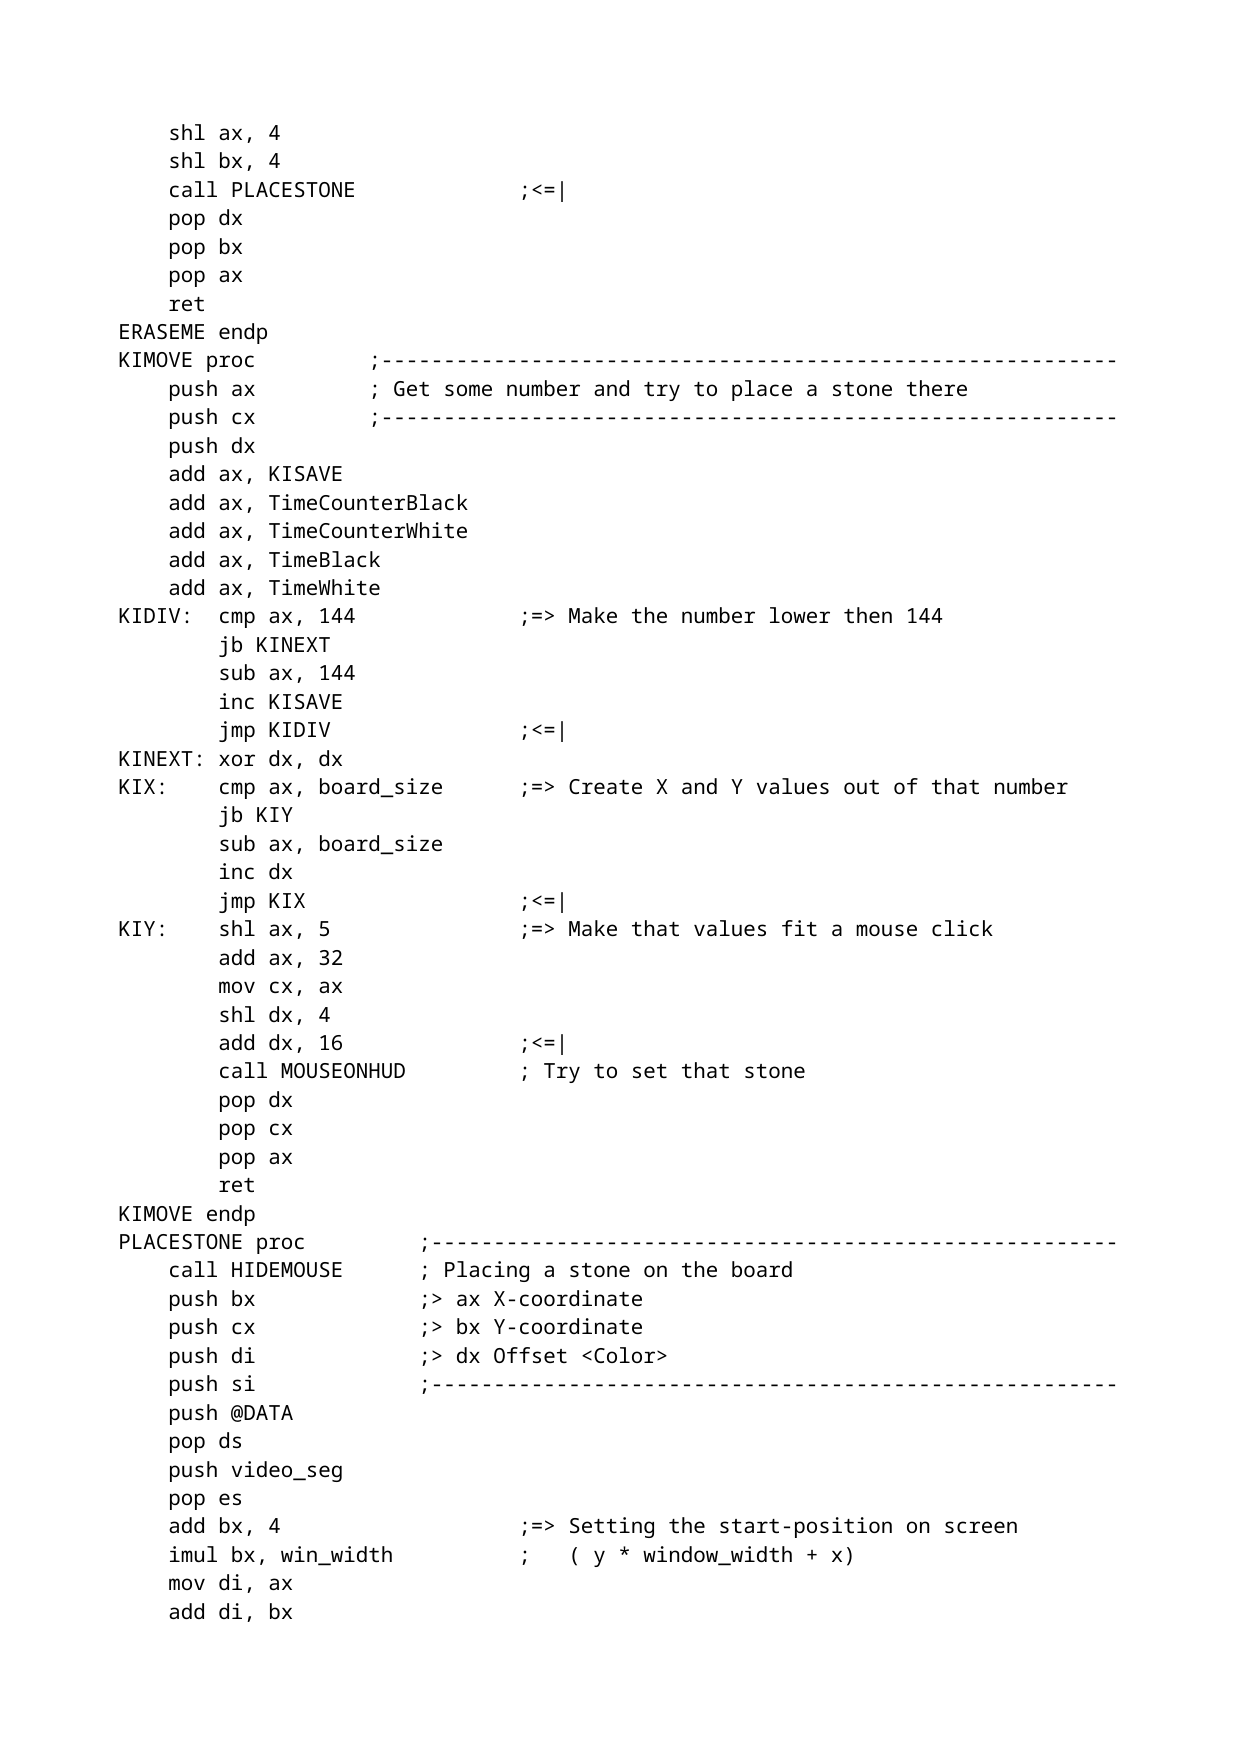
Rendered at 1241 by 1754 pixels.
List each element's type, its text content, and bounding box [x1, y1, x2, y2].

text inc dx [118, 857, 1122, 886]
text mov cx, ax [118, 971, 1122, 1000]
text add ax, 32 [118, 943, 1122, 971]
text pop ax [118, 1142, 1122, 1170]
text ret [118, 289, 1122, 317]
text pop es [118, 1483, 1122, 1512]
text ERASEME endp [118, 317, 1122, 346]
text KIX: cmp ax, board_size ;=> Create X and Y values out of that number [118, 772, 1122, 801]
text KIDIV: cmp ax, 144 ;=> Make the number lower then 144 [118, 602, 1122, 630]
text add ax, TimeBlack [118, 545, 1122, 573]
text shl bx, 4 [118, 147, 1122, 175]
text call MOUSEONHUD ; Try to set that stone [118, 1057, 1122, 1085]
text push cx ;----------------------------------------------------------- [118, 402, 1122, 431]
text call PLACESTONE ;<=| [118, 175, 1122, 203]
text shl dx, 4 [118, 1000, 1122, 1028]
text PLACESTONE proc ;------------------------------------------------------- [118, 1227, 1122, 1256]
text push bx ;> ax X-coordinate [118, 1284, 1122, 1312]
text ret [118, 1170, 1122, 1199]
text pop dx [118, 1085, 1122, 1113]
text pop ds [118, 1426, 1122, 1455]
text push video_seg [118, 1455, 1122, 1483]
text inc KISAVE [118, 687, 1122, 715]
text sub ax, 144 [118, 658, 1122, 687]
text pop cx [118, 1113, 1122, 1142]
text push dx [118, 431, 1122, 459]
text mov di, ax [118, 1568, 1122, 1597]
text add ax, TimeCounterWhite [118, 516, 1122, 545]
text add ax, TimeCounterBlack [118, 488, 1122, 516]
text pop bx [118, 232, 1122, 260]
text KIY: shl ax, 5 ;=> Make that values fit a mouse click [118, 914, 1122, 943]
text push cx ;> bx Y-coordinate [118, 1312, 1122, 1341]
text add di, bx [118, 1597, 1122, 1625]
text call HIDEMOUSE ; Placing a stone on the board [118, 1256, 1122, 1284]
text KIMOVE proc ;----------------------------------------------------------- [118, 346, 1122, 374]
text jb KINEXT [118, 630, 1122, 658]
text sub ax, board_size [118, 829, 1122, 857]
text add ax, TimeWhite [118, 573, 1122, 602]
text shl ax, 4 [118, 118, 1122, 147]
text imul bx, win_width ; ( y * window_width + x) [118, 1540, 1122, 1568]
text push si ;------------------------------------------------------- [118, 1369, 1122, 1398]
text jb KIY [118, 801, 1122, 829]
text pop ax [118, 260, 1122, 289]
text jmp KIDIV ;<=| [118, 715, 1122, 744]
text pop dx [118, 203, 1122, 232]
text add bx, 4 ;=> Setting the start-position on screen [118, 1512, 1122, 1540]
text push @DATA [118, 1398, 1122, 1426]
text jmp KIX ;<=| [118, 886, 1122, 914]
text add ax, KISAVE [118, 459, 1122, 488]
text push di ;> dx Offset <Color> [118, 1341, 1122, 1369]
text add dx, 16 ;<=| [118, 1028, 1122, 1057]
text KIMOVE endp [118, 1199, 1122, 1227]
text KINEXT: xor dx, dx [118, 744, 1122, 772]
text push ax ; Get some number and try to place a stone there [118, 374, 1122, 402]
